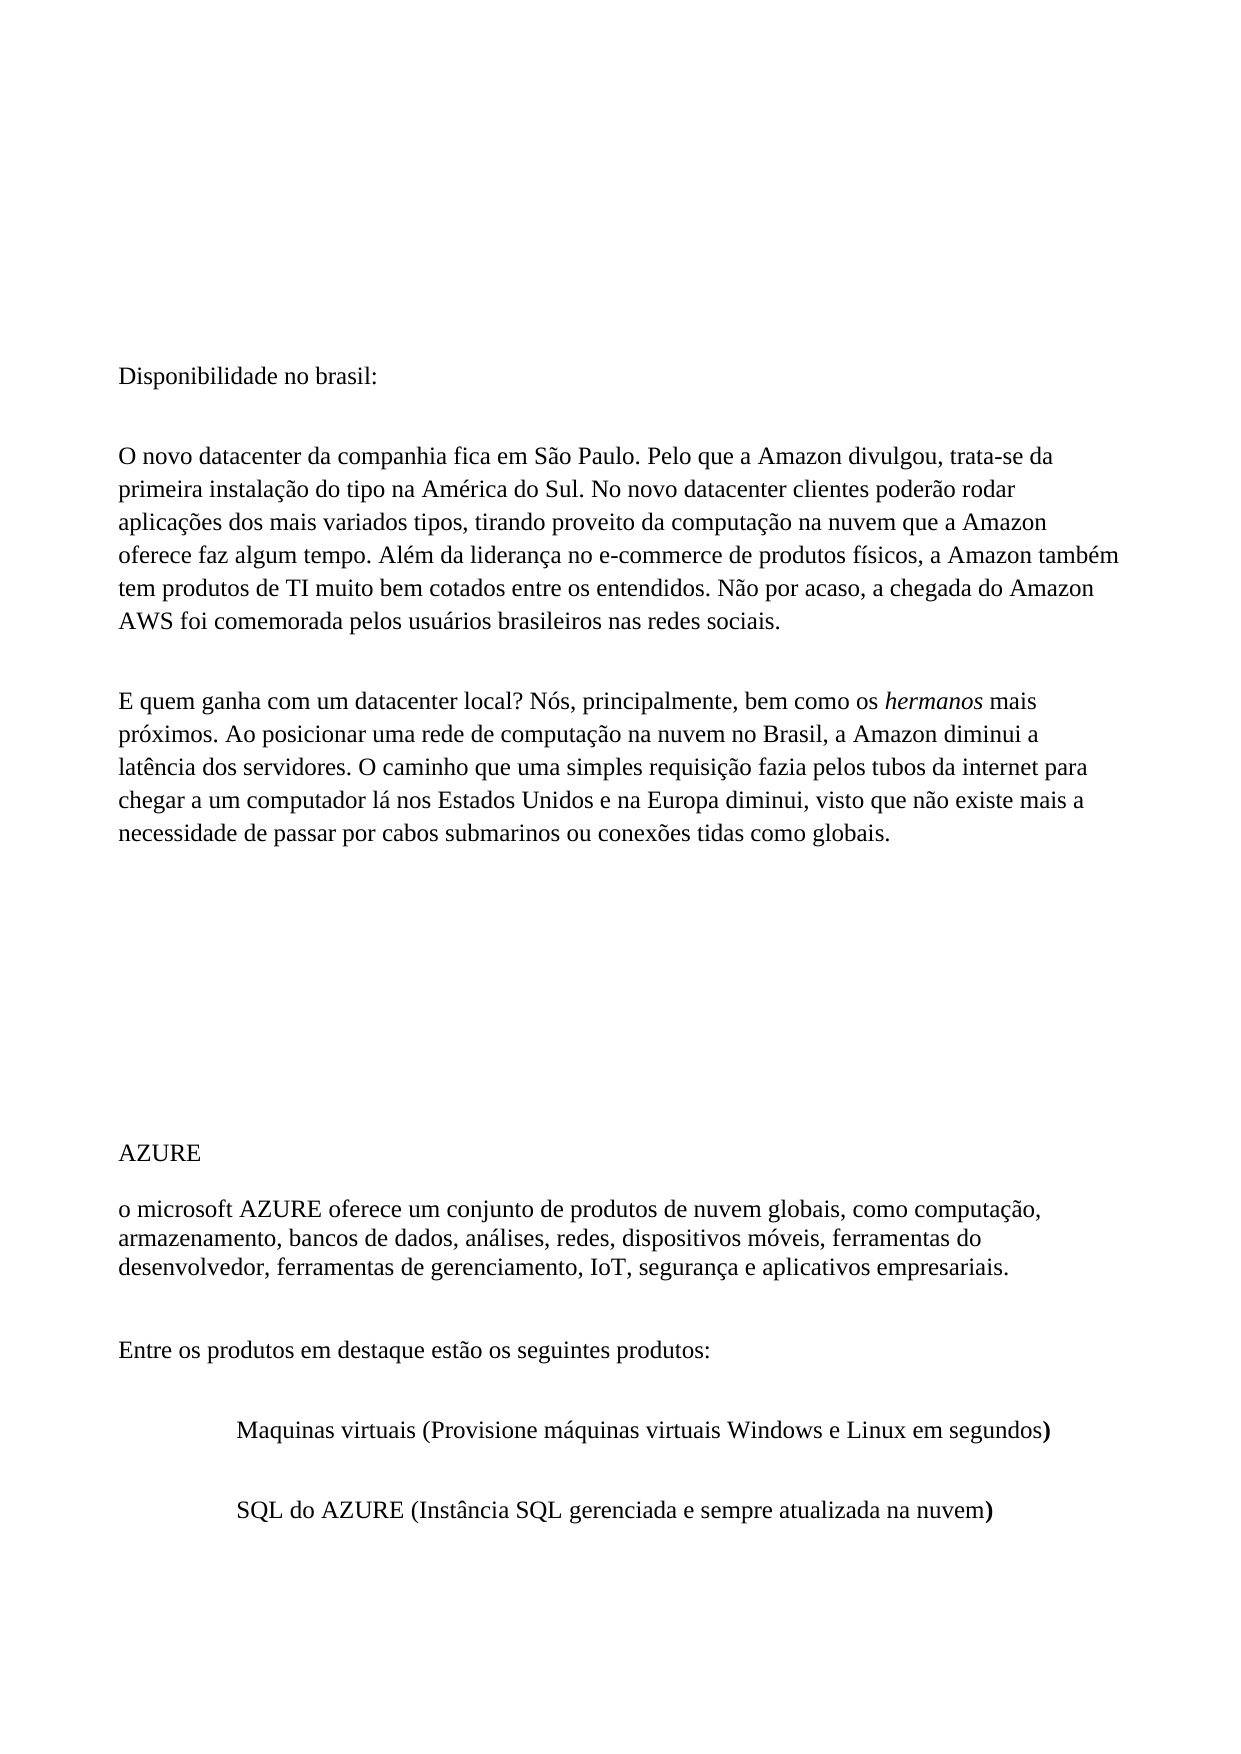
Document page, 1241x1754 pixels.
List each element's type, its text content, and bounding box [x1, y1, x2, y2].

text o microsoft AZURE oferece um conjunto de produtos de nuvem globais, como computação, armazenamento, bancos de dados, análises, redes, dispositivos móveis, ferramentas do desenvolvedor, ferramentas de gerenciamento, IoT, segurança e aplicativos empresariais. [118, 1194, 1122, 1281]
text SQL do AZURE (Instância SQL gerenciada e sempre atualizada na nuvem) [118, 1495, 1122, 1524]
text Entre os produtos em destaque estão os seguintes produtos: [118, 1335, 1122, 1364]
text E quem ganha com um datacenter local? Nós, principalmente, bem como os hermanos mais próximos. Ao posicionar uma rede de computação na nuvem no Brasil, a Amazon diminui a latência dos servidores. O caminho que uma simples requisição fazia pelos tubos da internet para chegar a um computador lá nos Estados Unidos e na Europa diminui, visto que não existe mais a necessidade de passar por cabos submarinos ou conexões tidas como globais. [118, 686, 1122, 847]
text O novo datacenter da companhia fica em São Paulo. Pelo que a Amazon divulgou, trata-se da primeira instalação do tipo na América do Sul. No novo datacenter clientes poderão rodar aplicações dos mais variados tipos, tirando proveito da computação na nuvem que a Amazon oferece faz algum tempo. Além da liderança no e-commerce de produtos físicos, a Amazon também tem produtos de TI muito bem cotados entre os entendidos. Não por acaso, a chegada do Amazon AWS foi comemorada pelos usuários brasileiros nas redes sociais. [118, 441, 1122, 635]
text AZURE [118, 1138, 1122, 1167]
text Disponibilidade no brasil: [118, 361, 1122, 390]
text Maquinas virtuais (Provisione máquinas virtuais Windows e Linux em segundos) [118, 1415, 1122, 1444]
